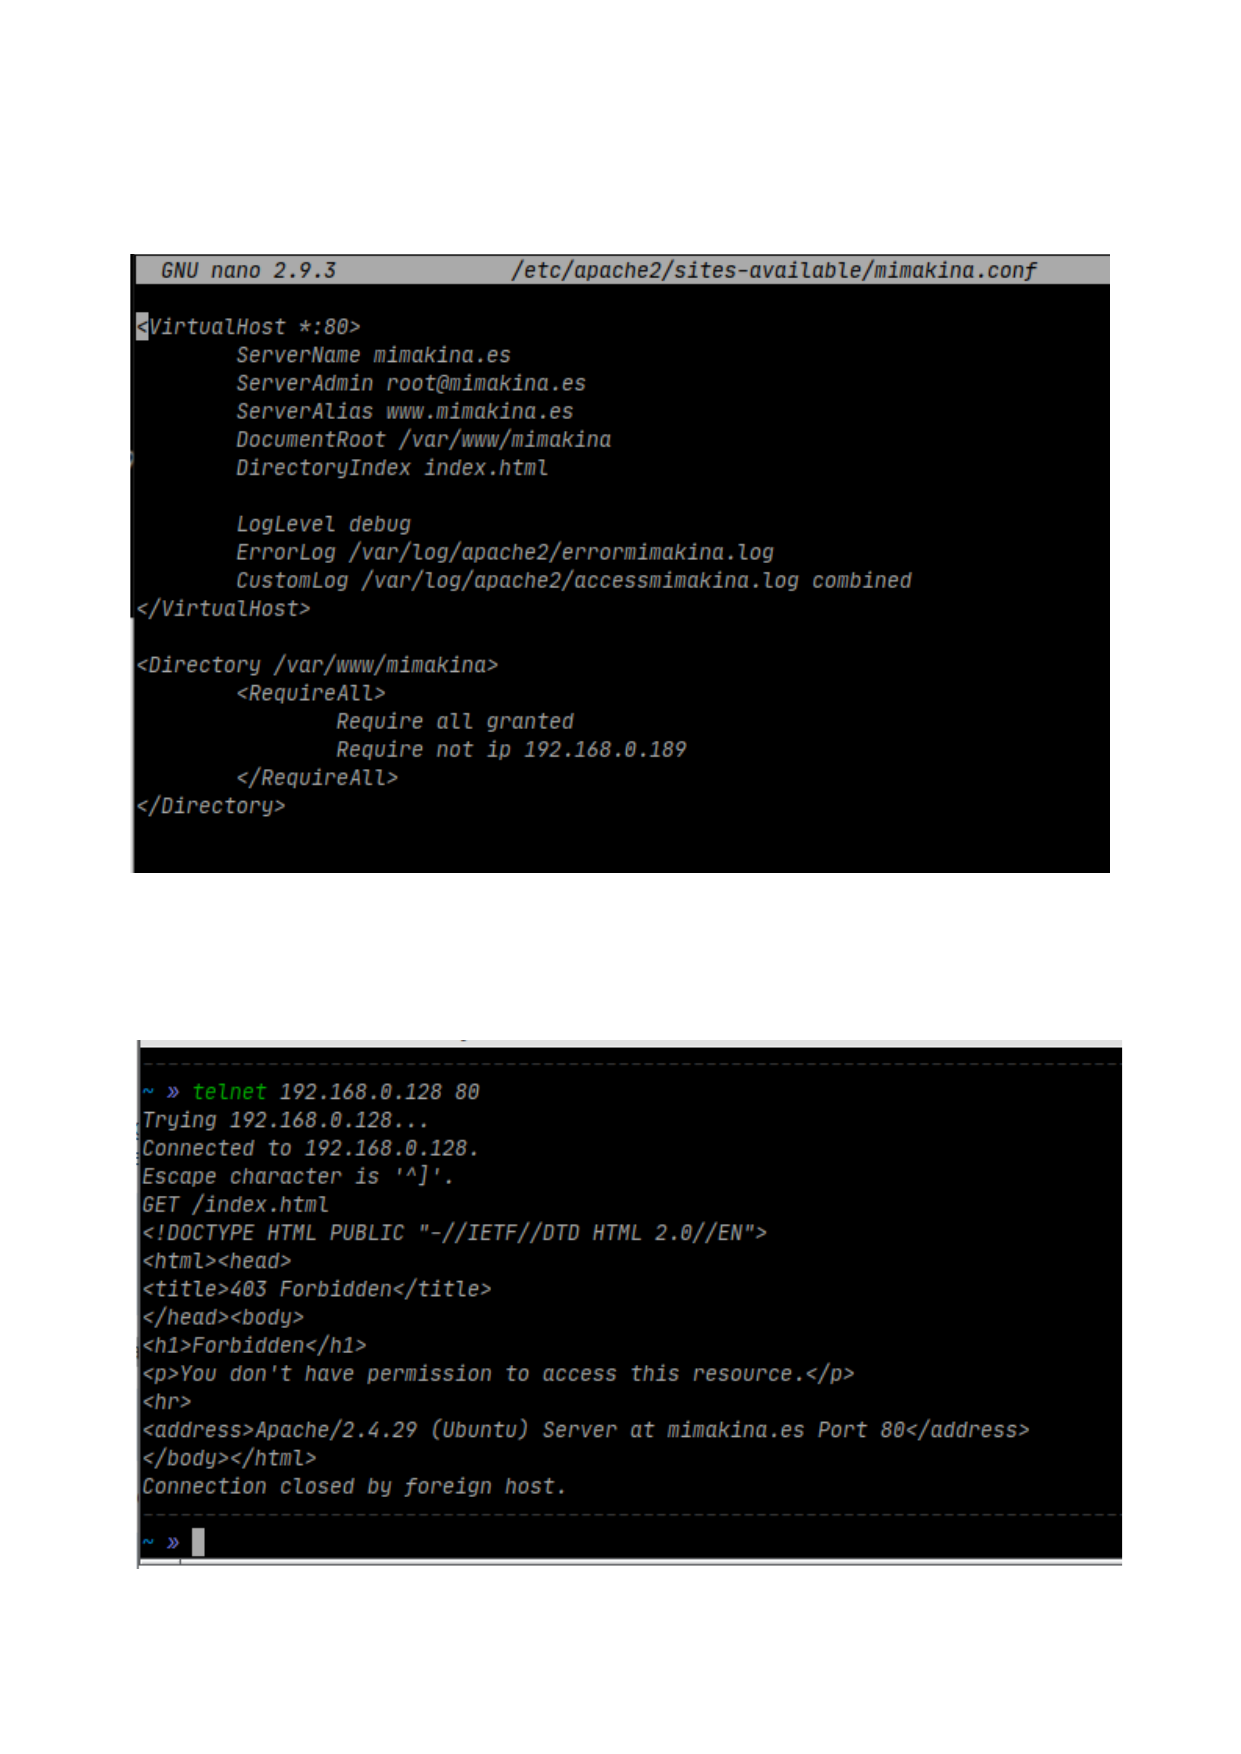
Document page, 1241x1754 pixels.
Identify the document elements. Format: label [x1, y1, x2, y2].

picture [136, 1040, 1123, 1569]
picture [130, 254, 1110, 873]
